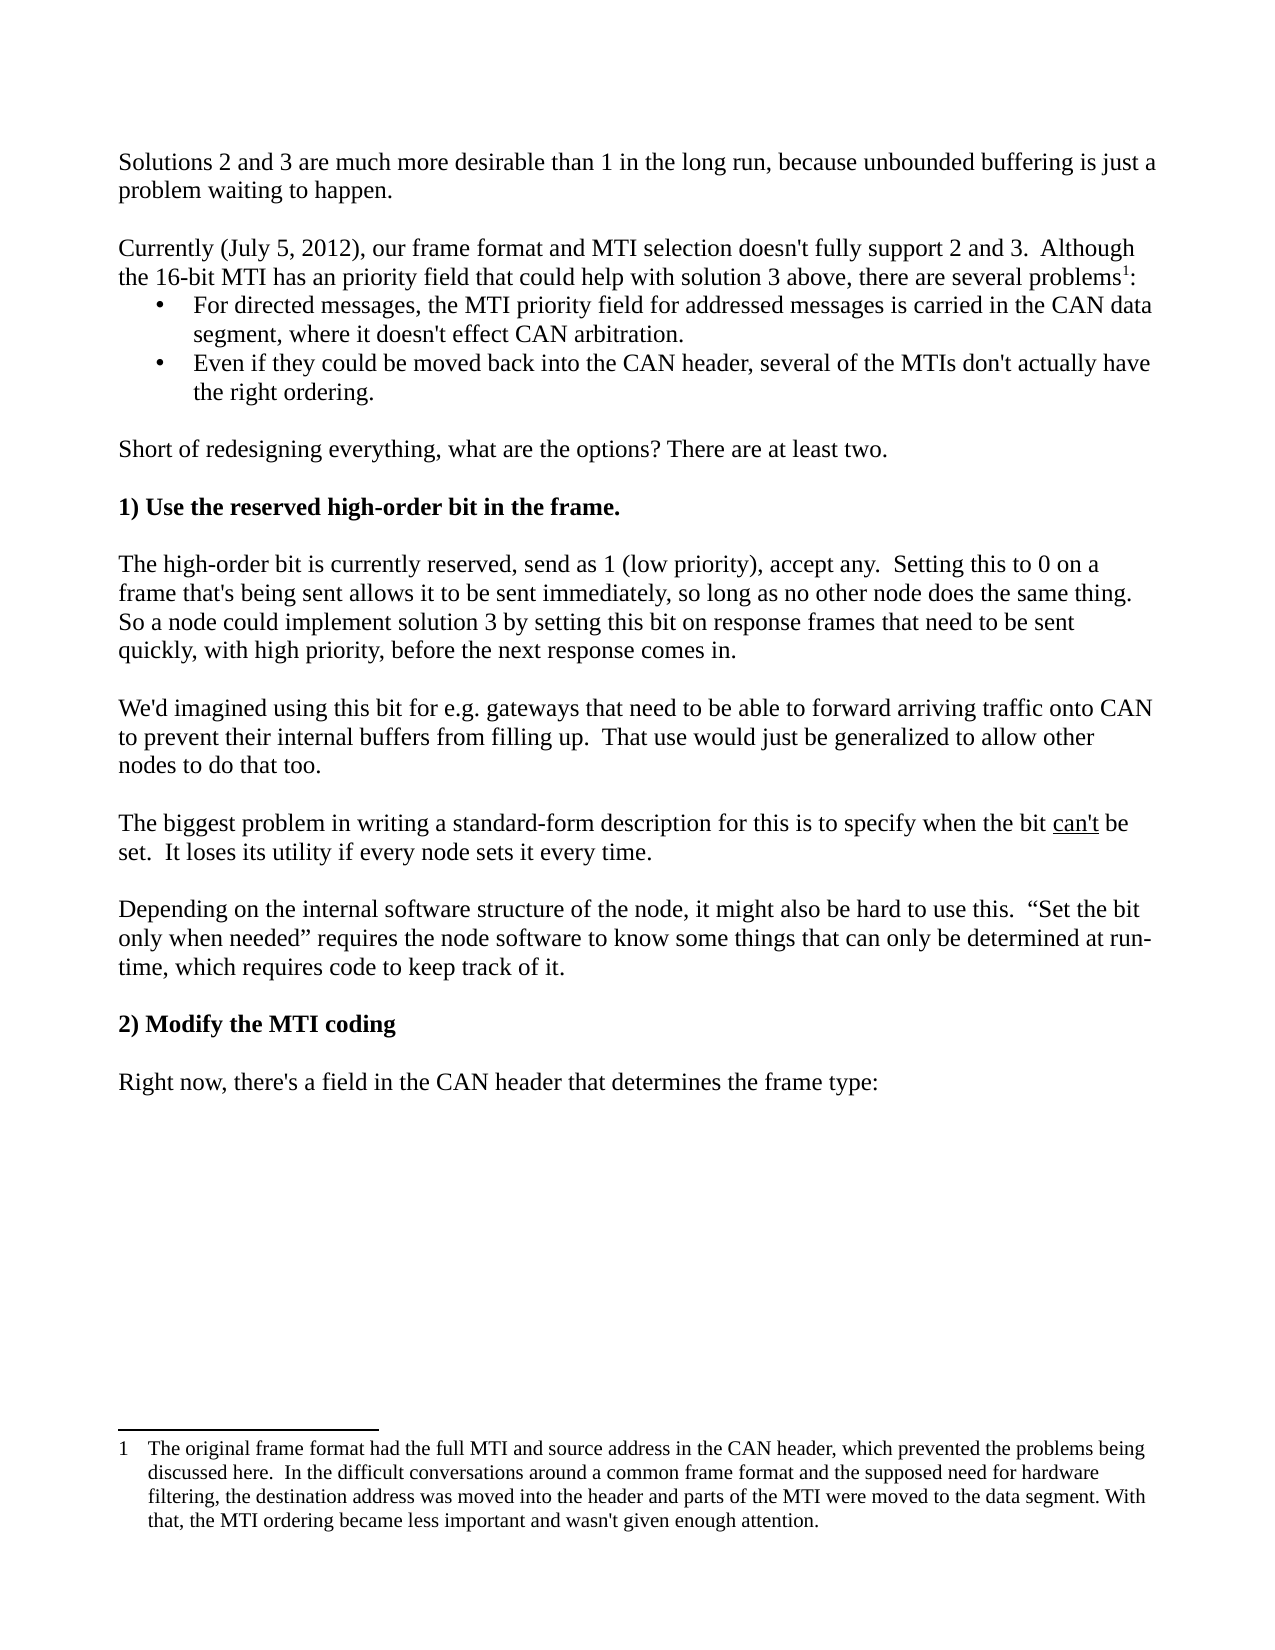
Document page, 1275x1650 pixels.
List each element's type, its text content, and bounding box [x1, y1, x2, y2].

list Even if they could be moved back into the CAN header, several of the MTIs don't actually have the right ordering. [156, 348, 1157, 406]
text Short of redesigning everything, what are the options? There are at least two. [118, 434, 1157, 463]
list For directed messages, the MTI priority field for addressed messages is carried in the CAN data segment, where it doesn't effect CAN arbitration. [156, 291, 1157, 348]
text Solutions 2 and 3 are much more desirable than 1 in the long run, because unbounded buffering is just a problem waiting to happen. [118, 147, 1157, 204]
text Currently (July 5, 2012), our frame format and MTI selection doesn't fully support 2 and 3. Although the 16-bit MTI has an priority field that could help with solution 3 above, there are several problems: [118, 233, 1157, 291]
text Depending on the internal software structure of the node, it might also be hard to use this. “Set the bit only when needed” requires the node software to know some things that can only be determined at run-time, which requires code to keep track of it. [118, 894, 1157, 981]
text 1) Use the reserved high-order bit in the frame. [118, 492, 1157, 521]
text Right now, there's a field in the CAN header that determines the frame type: [118, 1067, 1157, 1096]
text The original frame format had the full MTI and source address in the CAN header, which prevented the problems being discussed here. In the difficult conversations around a common frame format and the supposed need for hardware filtering, the destination address was moved into the header and parts of the MTI were moved to the data segment. With that, the MTI ordering became less important and wasn't given enough attention. [118, 1436, 1157, 1532]
text The high-order bit is currently reserved, send as 1 (low priority), accept any. Setting this to 0 on a frame that's being sent allows it to be sent immediately, so long as no other node does the same thing. So a node could implement solution 3 by setting this bit on response frames that need to be sent quickly, with high priority, before the next response comes in. [118, 549, 1157, 664]
text The biggest problem in writing a standard-form description for this is to specify when the bit can't be set. It loses its utility if every node sets it every time. [118, 808, 1157, 866]
text We'd imagined using this bit for e.g. gateways that need to be able to forward arriving traffic onto CAN to prevent their internal buffers from filling up. That use would just be generalized to allow other nodes to do that too. [118, 693, 1157, 779]
text 2) Modify the MTI coding [118, 1009, 1157, 1038]
